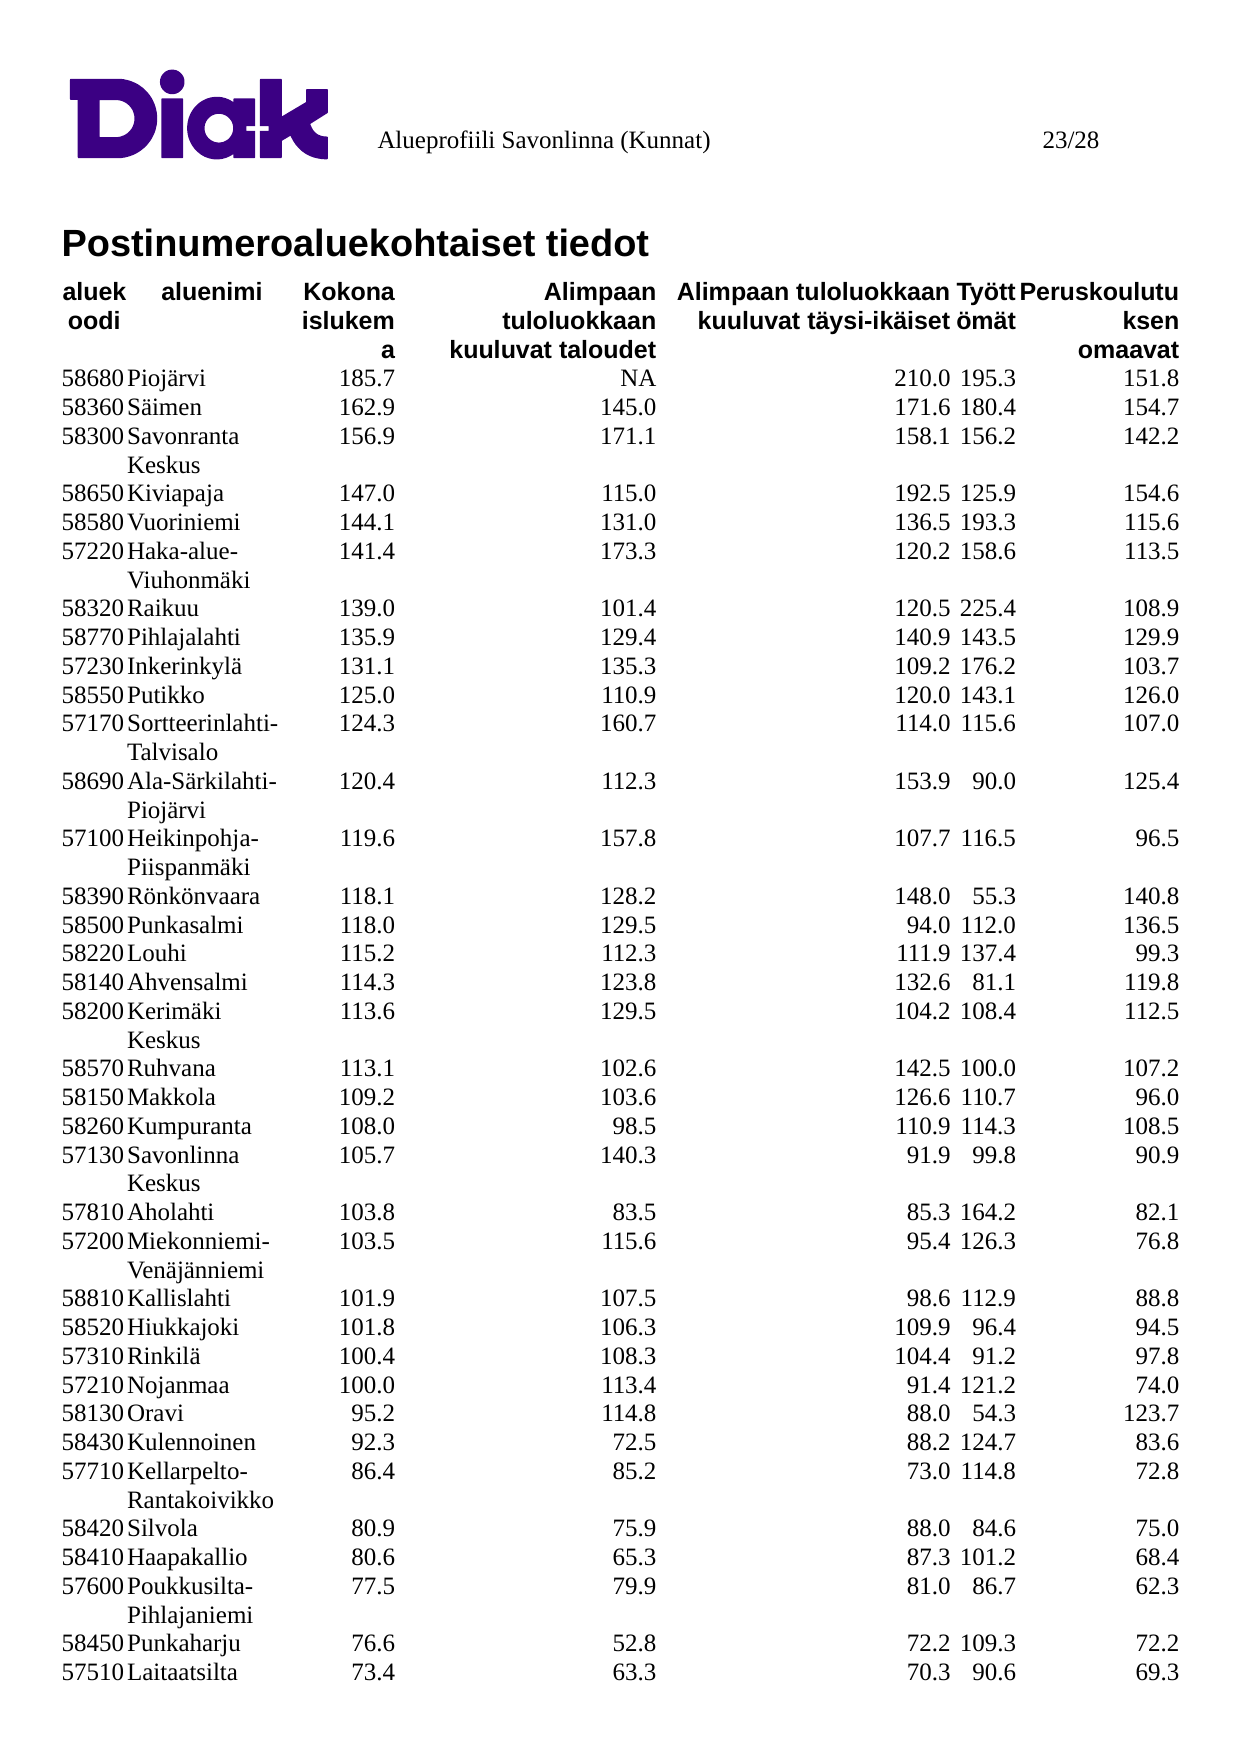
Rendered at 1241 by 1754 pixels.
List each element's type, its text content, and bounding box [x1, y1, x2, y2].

table_cell 88.8 [1016, 1284, 1179, 1312]
table_cell 58430 [61, 1427, 127, 1456]
table_cell 101.8 [297, 1312, 395, 1341]
table_cell 135.3 [395, 651, 656, 680]
table_cell 115.0 [395, 479, 656, 507]
table_cell 75.9 [395, 1514, 656, 1542]
table_cell Pihlajalahti [127, 622, 297, 651]
table_cell 58150 [61, 1082, 127, 1111]
table_cell 210.0 [656, 364, 950, 392]
table_cell Haapakallio [127, 1542, 297, 1571]
table_cell 157.8 [395, 824, 656, 881]
table_cell 100.4 [297, 1341, 395, 1370]
table_cell 58300 [61, 421, 127, 478]
table_cell Haka-alue-Viuhonmäki [127, 536, 297, 593]
table_cell 111.9 [656, 939, 950, 967]
table_cell 114.0 [656, 709, 950, 766]
table_cell 108.4 [950, 996, 1016, 1053]
table_cell 193.3 [950, 507, 1016, 536]
table_cell 129.9 [1016, 622, 1179, 651]
table_cell 55.3 [950, 881, 1016, 910]
table_cell 72.2 [656, 1629, 950, 1657]
table_cell 58320 [61, 594, 127, 622]
subtitle Postinumeroaluekohtaiset tiedot [61, 221, 1179, 265]
table_cell 100.0 [297, 1370, 395, 1398]
table_cell 80.6 [297, 1542, 395, 1571]
table_cell 108.5 [1016, 1111, 1179, 1140]
table_header aluenimi [127, 277, 297, 363]
table_cell 86.4 [297, 1456, 395, 1513]
table_cell 94.5 [1016, 1312, 1179, 1341]
table_cell 58200 [61, 996, 127, 1053]
table_cell 99.3 [1016, 939, 1179, 967]
table_cell 91.4 [656, 1370, 950, 1398]
table_cell 65.3 [395, 1542, 656, 1571]
table_cell 102.6 [395, 1054, 656, 1082]
table_cell 119.8 [1016, 967, 1179, 996]
table_cell Säimen [127, 392, 297, 421]
table_cell 90.6 [950, 1657, 1016, 1686]
table_cell Savonlinna Keskus [127, 1140, 297, 1197]
table_cell 119.6 [297, 824, 395, 881]
table_cell 94.0 [656, 910, 950, 938]
table_cell 57130 [61, 1140, 127, 1197]
table_cell 99.8 [950, 1140, 1016, 1197]
table_cell 95.4 [656, 1226, 950, 1283]
table_cell 125.4 [1016, 766, 1179, 823]
table_cell 58450 [61, 1629, 127, 1657]
table_cell 58770 [61, 622, 127, 651]
table_cell Ala-Särkilahti-Piojärvi [127, 766, 297, 823]
table_cell 123.8 [395, 967, 656, 996]
table_cell 58690 [61, 766, 127, 823]
table_cell 92.3 [297, 1427, 395, 1456]
table_cell 75.0 [1016, 1514, 1179, 1542]
table_cell Kiviapaja [127, 479, 297, 507]
table_cell 144.1 [297, 507, 395, 536]
table_cell 58520 [61, 1312, 127, 1341]
table_cell 158.1 [656, 421, 950, 478]
table_cell 147.0 [297, 479, 395, 507]
table_cell 96.5 [1016, 824, 1179, 881]
table_cell 76.8 [1016, 1226, 1179, 1283]
table_cell 110.9 [395, 680, 656, 708]
table_cell 120.5 [656, 594, 950, 622]
table_cell 58220 [61, 939, 127, 967]
table_cell Raikuu [127, 594, 297, 622]
table_cell 96.4 [950, 1312, 1016, 1341]
table_cell 131.0 [395, 507, 656, 536]
table_cell 57510 [61, 1657, 127, 1686]
table_cell 164.2 [950, 1197, 1016, 1226]
table_cell 154.6 [1016, 479, 1179, 507]
table_cell 225.4 [950, 594, 1016, 622]
table_header Alimpaan tuloluokkaan kuuluvat täysi-ikäiset [656, 277, 950, 363]
table_cell 171.6 [656, 392, 950, 421]
table_cell 143.1 [950, 680, 1016, 708]
table_cell 101.4 [395, 594, 656, 622]
table_cell 57100 [61, 824, 127, 881]
table_cell 57600 [61, 1571, 127, 1628]
table_cell 86.7 [950, 1571, 1016, 1628]
table_cell 142.5 [656, 1054, 950, 1082]
table_cell 98.6 [656, 1284, 950, 1312]
table_cell Laitaatsilta [127, 1657, 297, 1686]
table_cell Aholahti [127, 1197, 297, 1226]
table_cell 110.9 [656, 1111, 950, 1140]
table_cell Makkola [127, 1082, 297, 1111]
table_cell Vuoriniemi [127, 507, 297, 536]
table_cell 109.9 [656, 1312, 950, 1341]
table_cell Nojanmaa [127, 1370, 297, 1398]
table_cell 101.9 [297, 1284, 395, 1312]
table_cell 136.5 [1016, 910, 1179, 938]
table_cell 68.4 [1016, 1542, 1179, 1571]
table_cell 112.0 [950, 910, 1016, 938]
table_cell 81.1 [950, 967, 1016, 996]
table_cell 129.5 [395, 910, 656, 938]
table_cell 141.4 [297, 536, 395, 593]
table_cell 57210 [61, 1370, 127, 1398]
table_cell Kerimäki Keskus [127, 996, 297, 1053]
table_cell 57200 [61, 1226, 127, 1283]
table_cell 88.0 [656, 1399, 950, 1427]
table_cell 104.4 [656, 1341, 950, 1370]
table_cell 83.5 [395, 1197, 656, 1226]
table_cell 140.3 [395, 1140, 656, 1197]
table_cell 57310 [61, 1341, 127, 1370]
table_cell 103.8 [297, 1197, 395, 1226]
table_cell 100.0 [950, 1054, 1016, 1082]
table_cell 109.2 [656, 651, 950, 680]
table_cell 142.2 [1016, 421, 1179, 478]
table_cell 145.0 [395, 392, 656, 421]
table_cell 156.2 [950, 421, 1016, 478]
table_cell 85.2 [395, 1456, 656, 1513]
table_cell 120.2 [656, 536, 950, 593]
table_cell 115.6 [950, 709, 1016, 766]
table_cell 143.5 [950, 622, 1016, 651]
table_cell Silvola [127, 1514, 297, 1542]
table_cell 140.8 [1016, 881, 1179, 910]
table_cell 129.4 [395, 622, 656, 651]
table_header Alimpaan tuloluokkaan kuuluvat taloudet [395, 277, 656, 363]
table_cell 58500 [61, 910, 127, 938]
table_cell 156.9 [297, 421, 395, 478]
table_cell 113.6 [297, 996, 395, 1053]
table_cell Kellarpelto-Rantakoivikko [127, 1456, 297, 1513]
table_cell Hiukkajoki [127, 1312, 297, 1341]
table_cell 180.4 [950, 392, 1016, 421]
table_cell 72.2 [1016, 1629, 1179, 1657]
table_cell 112.3 [395, 766, 656, 823]
table_cell 126.6 [656, 1082, 950, 1111]
table_cell 58260 [61, 1111, 127, 1140]
table_cell 104.2 [656, 996, 950, 1053]
table_cell 108.9 [1016, 594, 1179, 622]
table_cell 113.4 [395, 1370, 656, 1398]
table_cell 73.0 [656, 1456, 950, 1513]
table_cell 90.9 [1016, 1140, 1179, 1197]
table_cell 58360 [61, 392, 127, 421]
table_cell 58570 [61, 1054, 127, 1082]
table_cell 57710 [61, 1456, 127, 1513]
table_cell 118.0 [297, 910, 395, 938]
table_cell 72.5 [395, 1427, 656, 1456]
table_cell Punkasalmi [127, 910, 297, 938]
table_cell 58550 [61, 680, 127, 708]
table_cell 115.6 [395, 1226, 656, 1283]
table_cell 91.2 [950, 1341, 1016, 1370]
table_cell 54.3 [950, 1399, 1016, 1427]
table_header Peruskoulutuksen omaavat [1016, 277, 1179, 363]
table_cell 162.9 [297, 392, 395, 421]
table_cell 103.5 [297, 1226, 395, 1283]
table_cell 98.5 [395, 1111, 656, 1140]
table_cell Heikinpohja-Piispanmäki [127, 824, 297, 881]
table_cell 115.6 [1016, 507, 1179, 536]
table_header Kokonaislukema [297, 277, 395, 363]
table_cell Ruhvana [127, 1054, 297, 1082]
table_cell 90.0 [950, 766, 1016, 823]
table_cell 58810 [61, 1284, 127, 1312]
table_cell 139.0 [297, 594, 395, 622]
table_cell 160.7 [395, 709, 656, 766]
table_cell 173.3 [395, 536, 656, 593]
table_cell 126.0 [1016, 680, 1179, 708]
table_cell 132.6 [656, 967, 950, 996]
table_cell Putikko [127, 680, 297, 708]
table_cell 112.9 [950, 1284, 1016, 1312]
table_cell 148.0 [656, 881, 950, 910]
table_cell 57220 [61, 536, 127, 593]
table_cell 153.9 [656, 766, 950, 823]
table_cell NA [395, 364, 656, 392]
table_cell 57170 [61, 709, 127, 766]
table_cell 73.4 [297, 1657, 395, 1686]
table_cell 125.9 [950, 479, 1016, 507]
table_cell 124.7 [950, 1427, 1016, 1456]
table_cell 123.7 [1016, 1399, 1179, 1427]
table_cell 57810 [61, 1197, 127, 1226]
table_cell 105.7 [297, 1140, 395, 1197]
table_cell Rönkönvaara [127, 881, 297, 910]
table_cell 79.9 [395, 1571, 656, 1628]
table_cell 74.0 [1016, 1370, 1179, 1398]
table_cell 131.1 [297, 651, 395, 680]
table_cell 151.8 [1016, 364, 1179, 392]
table_cell Rinkilä [127, 1341, 297, 1370]
table_cell 114.8 [950, 1456, 1016, 1513]
table_header Työttömät [950, 277, 1016, 363]
table_cell 136.5 [656, 507, 950, 536]
table_cell 185.7 [297, 364, 395, 392]
table_cell Ahvensalmi [127, 967, 297, 996]
table_cell 85.3 [656, 1197, 950, 1226]
table_cell 82.1 [1016, 1197, 1179, 1226]
table_cell Louhi [127, 939, 297, 967]
table_cell 195.3 [950, 364, 1016, 392]
table_cell 128.2 [395, 881, 656, 910]
table_cell Poukkusilta-Pihlajaniemi [127, 1571, 297, 1628]
table_cell 58410 [61, 1542, 127, 1571]
table_cell 110.7 [950, 1082, 1016, 1111]
table_cell 124.3 [297, 709, 395, 766]
table_cell Miekonniemi-Venäjänniemi [127, 1226, 297, 1283]
table_header aluekoodi [61, 277, 127, 363]
table_cell 140.9 [656, 622, 950, 651]
table_cell 88.0 [656, 1514, 950, 1542]
table_cell 113.5 [1016, 536, 1179, 593]
table_cell 107.2 [1016, 1054, 1179, 1082]
table_cell 70.3 [656, 1657, 950, 1686]
table_cell Oravi [127, 1399, 297, 1427]
table_cell 116.5 [950, 824, 1016, 881]
table_cell 115.2 [297, 939, 395, 967]
table_cell Kulennoinen [127, 1427, 297, 1456]
table_cell Piojärvi [127, 364, 297, 392]
table_cell Inkerinkylä [127, 651, 297, 680]
table_cell 125.0 [297, 680, 395, 708]
table_cell 97.8 [1016, 1341, 1179, 1370]
table_cell 103.6 [395, 1082, 656, 1111]
table_cell 158.6 [950, 536, 1016, 593]
table_cell 120.4 [297, 766, 395, 823]
table_cell 126.3 [950, 1226, 1016, 1283]
table_cell 81.0 [656, 1571, 950, 1628]
table_cell 108.0 [297, 1111, 395, 1140]
table_cell 84.6 [950, 1514, 1016, 1542]
table_cell 58680 [61, 364, 127, 392]
table_cell 129.5 [395, 996, 656, 1053]
table_cell 114.3 [297, 967, 395, 996]
table_cell 114.8 [395, 1399, 656, 1427]
table_cell 154.7 [1016, 392, 1179, 421]
table_cell 107.7 [656, 824, 950, 881]
table_cell 106.3 [395, 1312, 656, 1341]
table_cell 72.8 [1016, 1456, 1179, 1513]
table_cell 62.3 [1016, 1571, 1179, 1628]
table_cell 63.3 [395, 1657, 656, 1686]
table_cell Sortteerinlahti-Talvisalo [127, 709, 297, 766]
table_cell 137.4 [950, 939, 1016, 967]
table_cell 69.3 [1016, 1657, 1179, 1686]
table_cell 113.1 [297, 1054, 395, 1082]
table_cell Savonranta Keskus [127, 421, 297, 478]
table_cell 58130 [61, 1399, 127, 1427]
table_cell 109.3 [950, 1629, 1016, 1657]
table_cell 103.7 [1016, 651, 1179, 680]
table_cell 88.2 [656, 1427, 950, 1456]
table_cell 95.2 [297, 1399, 395, 1427]
table_cell Kumpuranta [127, 1111, 297, 1140]
table_cell 107.5 [395, 1284, 656, 1312]
table_cell 91.9 [656, 1140, 950, 1197]
table_cell 112.5 [1016, 996, 1179, 1053]
table_cell 87.3 [656, 1542, 950, 1571]
table_cell 135.9 [297, 622, 395, 651]
table_cell Kallislahti [127, 1284, 297, 1312]
table_cell 192.5 [656, 479, 950, 507]
table_cell 52.8 [395, 1629, 656, 1657]
table_cell 58420 [61, 1514, 127, 1542]
table_cell 109.2 [297, 1082, 395, 1111]
table_cell 118.1 [297, 881, 395, 910]
table_cell 76.6 [297, 1629, 395, 1657]
table_cell 83.6 [1016, 1427, 1179, 1456]
table_cell 58390 [61, 881, 127, 910]
table_cell 108.3 [395, 1341, 656, 1370]
table_cell 96.0 [1016, 1082, 1179, 1111]
table_cell 114.3 [950, 1111, 1016, 1140]
table_cell 77.5 [297, 1571, 395, 1628]
table_cell 80.9 [297, 1514, 395, 1542]
table_cell 58140 [61, 967, 127, 996]
table_cell 171.1 [395, 421, 656, 478]
table_cell 101.2 [950, 1542, 1016, 1571]
table_cell 176.2 [950, 651, 1016, 680]
table_cell 57230 [61, 651, 127, 680]
table_cell 112.3 [395, 939, 656, 967]
table_cell 120.0 [656, 680, 950, 708]
table_cell 58650 [61, 479, 127, 507]
table_cell 121.2 [950, 1370, 1016, 1398]
table_cell 107.0 [1016, 709, 1179, 766]
table_cell 58580 [61, 507, 127, 536]
table_cell Punkaharju [127, 1629, 297, 1657]
